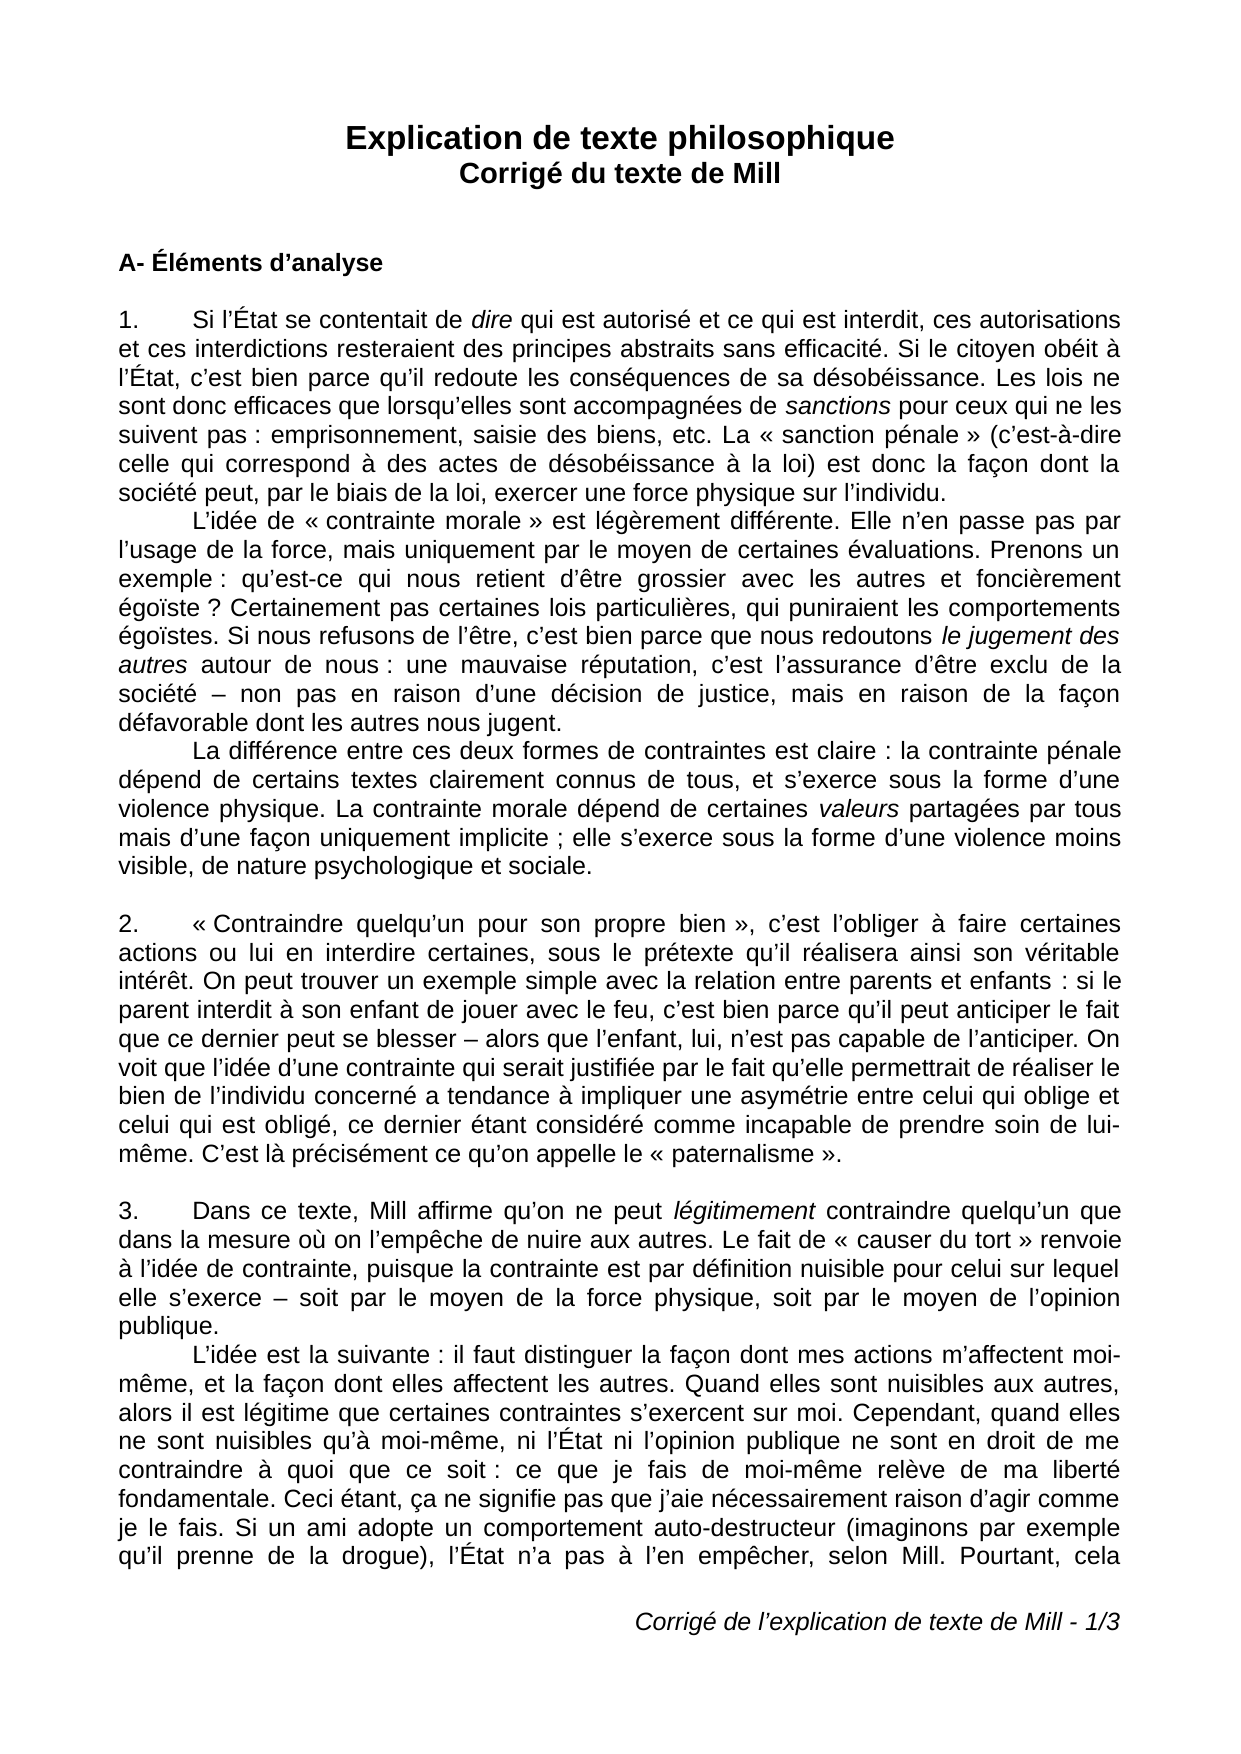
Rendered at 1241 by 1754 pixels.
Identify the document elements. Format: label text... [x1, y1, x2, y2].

text L’idée est la suivante : il faut distinguer la façon dont mes actions m’affectent moi-même, et la façon dont elles affectent les autres. Quand elles sont nuisibles aux autres, alors il est légitime que certaines contraintes s’exercent sur moi. Cependant, quand elles ne sont nuisibles qu’à moi-même, ni l’État ni l’opinion publique ne sont en droit de me contraindre à quoi que ce soit : ce que je fais de moi-même relève de ma liberté fondamentale. Ceci étant, ça ne signifie pas que j’aie nécessairement raison d’agir comme je le fais. Si un ami adopte un comportement auto-destructeur (imaginons par exemple qu’il prenne de la drogue), l’État n’a pas à l’en empêcher, selon Mill. Pourtant, cela [118, 1340, 1122, 1570]
text La différence entre ces deux formes de contraintes est claire : la contrainte pénale dépend de certains textes clairement connus de tous, et s’exerce sous la forme d’une violence physique. La contrainte morale dépend de certaines valeurs partagées par tous mais d’une façon uniquement implicite ; elle s’exerce sous la forme d’une violence moins visible, de nature psychologique et sociale. [118, 736, 1122, 880]
text A- Éléments d’analyse [118, 248, 1122, 276]
text 1. Si l’État se contentait de dire qui est autorisé et ce qui est interdit, ces autorisations et ces interdictions resteraient des principes abstraits sans efficacité. Si le citoyen obéit à l’État, c’est bien parce qu’il redoute les conséquences de sa désobéissance. Les lois ne sont donc efficaces que lorsqu’elles sont accompagnées de sanctions pour ceux qui ne les suivent pas : emprisonnement, saisie des biens, etc. La « sanction pénale » (c’est-à-dire celle qui correspond à des actes de désobéissance à la loi) est donc la façon dont la société peut, par le biais de la loi, exercer une force physique sur l’individu. [118, 305, 1122, 506]
text Explication de texte philosophique [118, 118, 1122, 157]
text Corrigé du texte de Mill [118, 157, 1122, 190]
text 2. « Contraindre quelqu’un pour son propre bien », c’est l’obliger à faire certaines actions ou lui en interdire certaines, sous le prétexte qu’il réalisera ainsi son véritable intérêt. On peut trouver un exemple simple avec la relation entre parents et enfants : si le parent interdit à son enfant de jouer avec le feu, c’est bien parce qu’il peut anticiper le fait que ce dernier peut se blesser – alors que l’enfant, lui, n’est pas capable de l’anticiper. On voit que l’idée d’une contrainte qui serait justifiée par le fait qu’elle permettrait de réaliser le bien de l’individu concerné a tendance à impliquer une asymétrie entre celui qui oblige et celui qui est obligé, ce dernier étant considéré comme incapable de prendre soin de lui-même. C’est là précisément ce qu’on appelle le « paternalisme ». [118, 909, 1122, 1168]
text L’idée de « contrainte morale » est légèrement différente. Elle n’en passe pas par l’usage de la force, mais uniquement par le moyen de certaines évaluations. Prenons un exemple : qu’est-ce qui nous retient d’être grossier avec les autres et foncièrement égoïste ? Certainement pas certaines lois particulières, qui puniraient les comportements égoïstes. Si nous refusons de l’être, c’est bien parce que nous redoutons le jugement des autres autour de nous : une mauvaise réputation, c’est l’assurance d’être exclu de la société – non pas en raison d’une décision de justice, mais en raison de la façon défavorable dont les autres nous jugent. [118, 506, 1122, 736]
text 3. Dans ce texte, Mill affirme qu’on ne peut légitimement contraindre quelqu’un que dans la mesure où on l’empêche de nuire aux autres. Le fait de « causer du tort » renvoie à l’idée de contrainte, puisque la contrainte est par définition nuisible pour celui sur lequel elle s’exerce – soit par le moyen de la force physique, soit par le moyen de l’opinion publique. [118, 1196, 1122, 1340]
